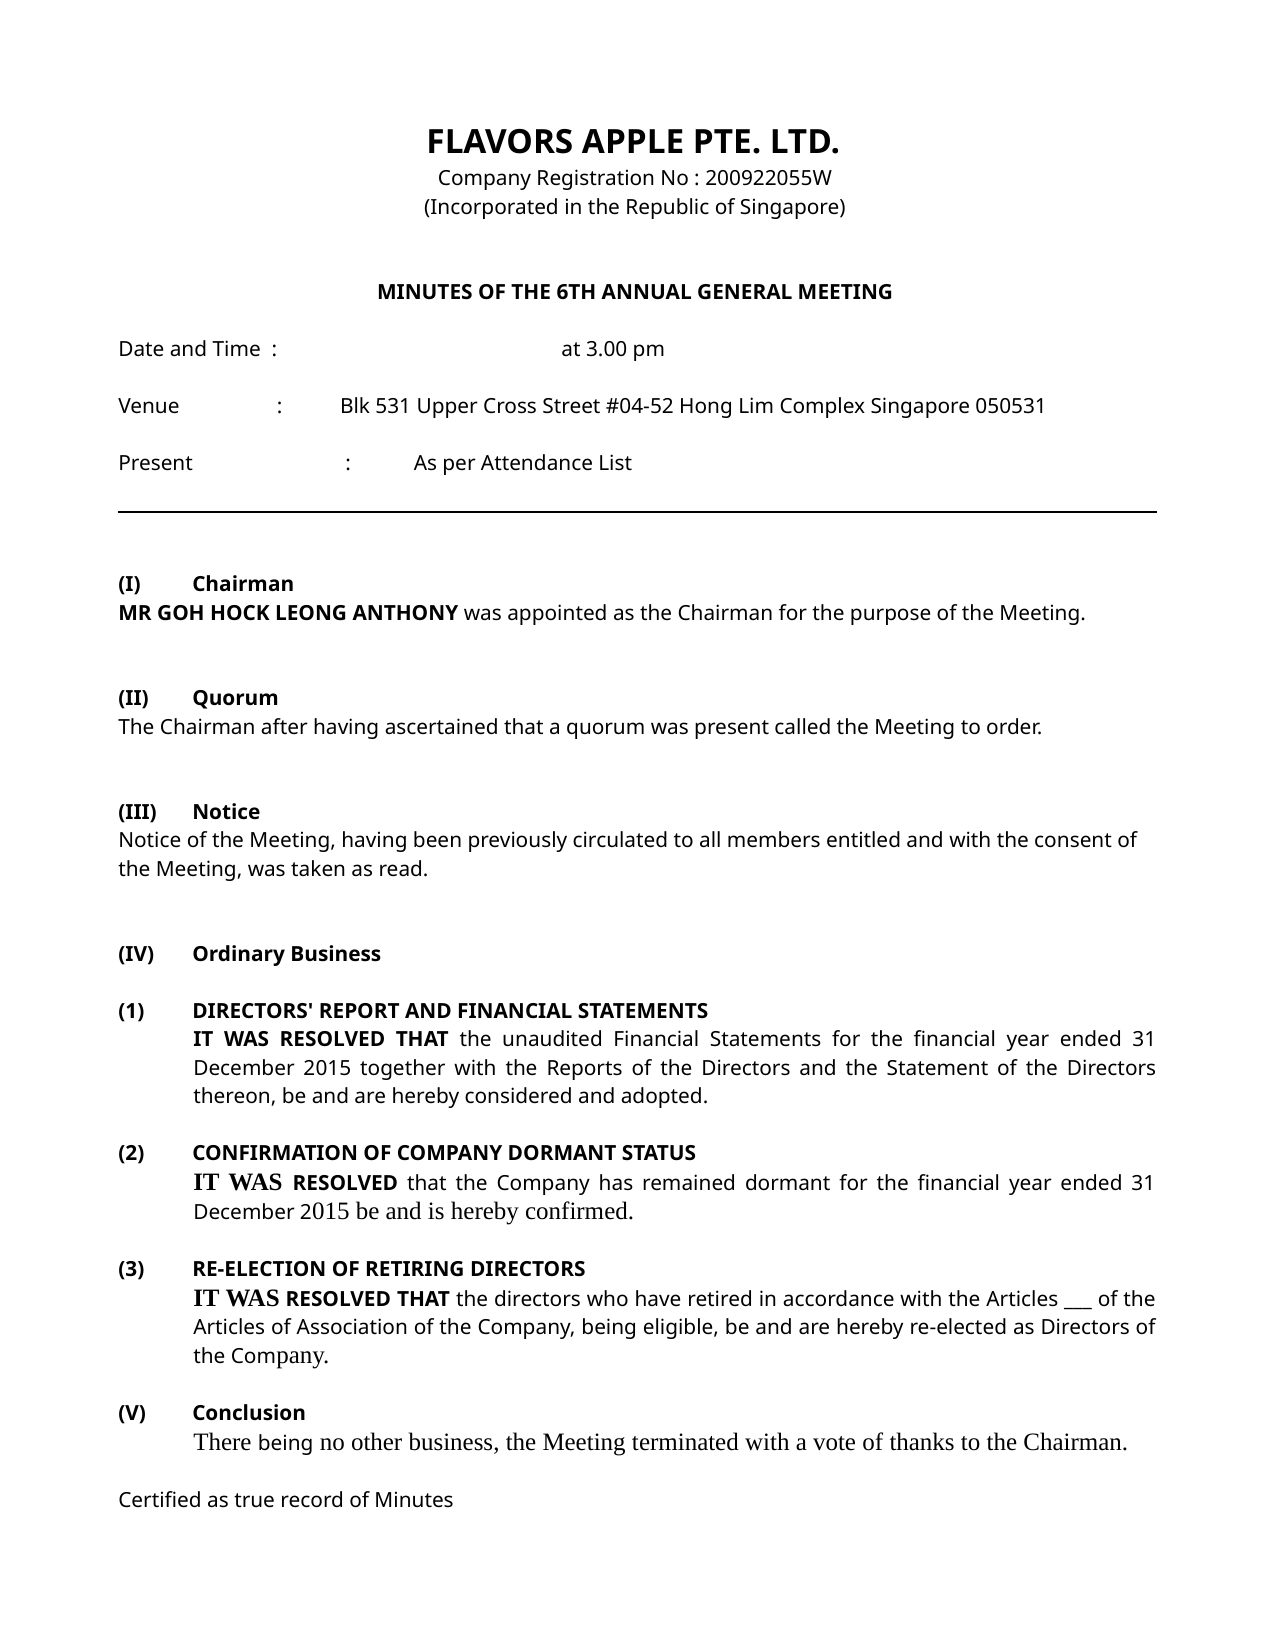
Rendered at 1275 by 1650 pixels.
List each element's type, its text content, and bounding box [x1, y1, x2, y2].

text Present : As per Attendance List [118, 448, 1157, 476]
text (2) CONFIRMATION OF COMPANY DORMANT STATUS [118, 1138, 1157, 1167]
text Certified as true record of Minutes [118, 1485, 1157, 1513]
text (3) RE‑ELECTION OF RETIRING DIRECTORS [118, 1254, 1157, 1283]
text (IV) Ordinary Business [118, 939, 1157, 968]
text MR GOH HOCK LEONG ANTHONY was appointed as the Chairman for the purpose of the Meeting. [118, 598, 1157, 626]
text Venue : Blk 531 Upper Cross Street #04-52 Hong Lim Complex Singapore 050531 [118, 391, 1157, 419]
text Notice of the Meeting, having been previously circulated to all members entitled and with the consent of the Meeting, was taken as read. [118, 826, 1157, 882]
text FLAVORS APPLE PTE. LTD. [118, 118, 1157, 163]
text IT WAS RESOLVED THAT the unaudited Financial Statements for the financial year ended 31 December 2015 together with the Reports of the Directors and the Statement of the Directors thereon, be and are hereby considered and adopted. [193, 1024, 1157, 1110]
text The Chairman after having ascertained that a quorum was present called the Meeting to order. [118, 712, 1157, 740]
text (II) Quorum [118, 683, 1157, 712]
text (Incorporated in the Republic of Singapore) [118, 192, 1157, 220]
text (V) Conclusion [118, 1398, 1157, 1427]
text MINUTES OF THE 6TH ANNUAL GENERAL MEETING [118, 277, 1157, 306]
text IT WAS RESOLVED that the Company has remained dormant for the financial year ended 31 December 2015 be and is hereby confirmed. [193, 1167, 1157, 1226]
text (1) DIRECTORS' REPORT AND FINANCIAL STATEMENTS [118, 996, 1157, 1024]
text (I) Chairman [118, 569, 1157, 598]
text Date and Time : at 3.00 pm [118, 334, 1157, 363]
text There being no other business, the Meeting terminated with a vote of thanks to the Chairman. [193, 1427, 1157, 1456]
text (III) Notice [118, 797, 1157, 826]
text Company Registration No : 200922055W [118, 163, 1157, 192]
text IT WAS RESOLVED THAT the directors who have retired in accordance with the Articles ___ of the Articles of Association of the Company, being eligible, be and are hereby re-elected as Directors of the Company. [193, 1283, 1157, 1370]
